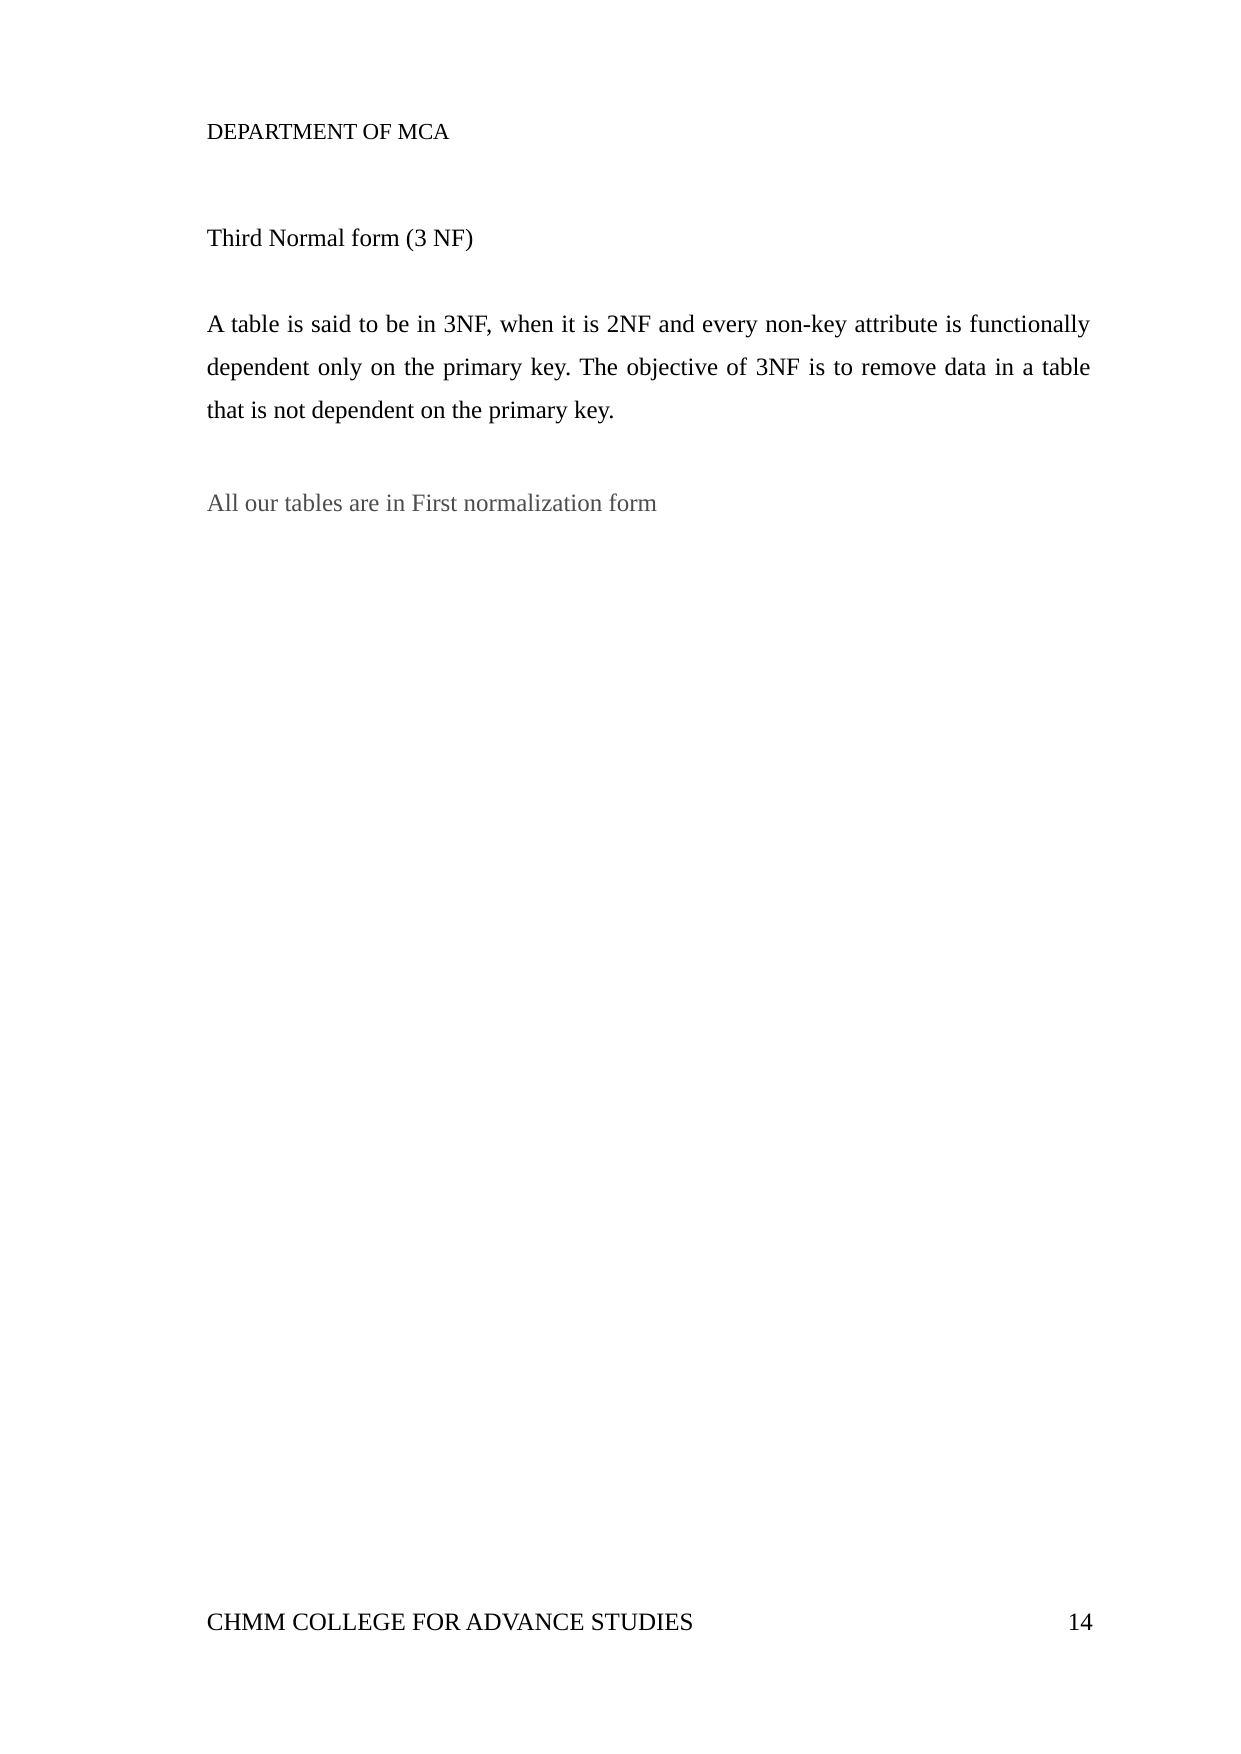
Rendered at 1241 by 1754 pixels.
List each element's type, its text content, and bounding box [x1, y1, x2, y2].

text All our tables are in First normalization form [207, 488, 1093, 516]
text A table is said to be in 3NF, when it is 2NF and every non-key attribute is functionally dependent only on the primary key. The objective of 3NF is to remove data in a table that is not dependent on the primary key. [207, 309, 1093, 424]
text Third Normal form (3 NF) [207, 223, 1093, 252]
